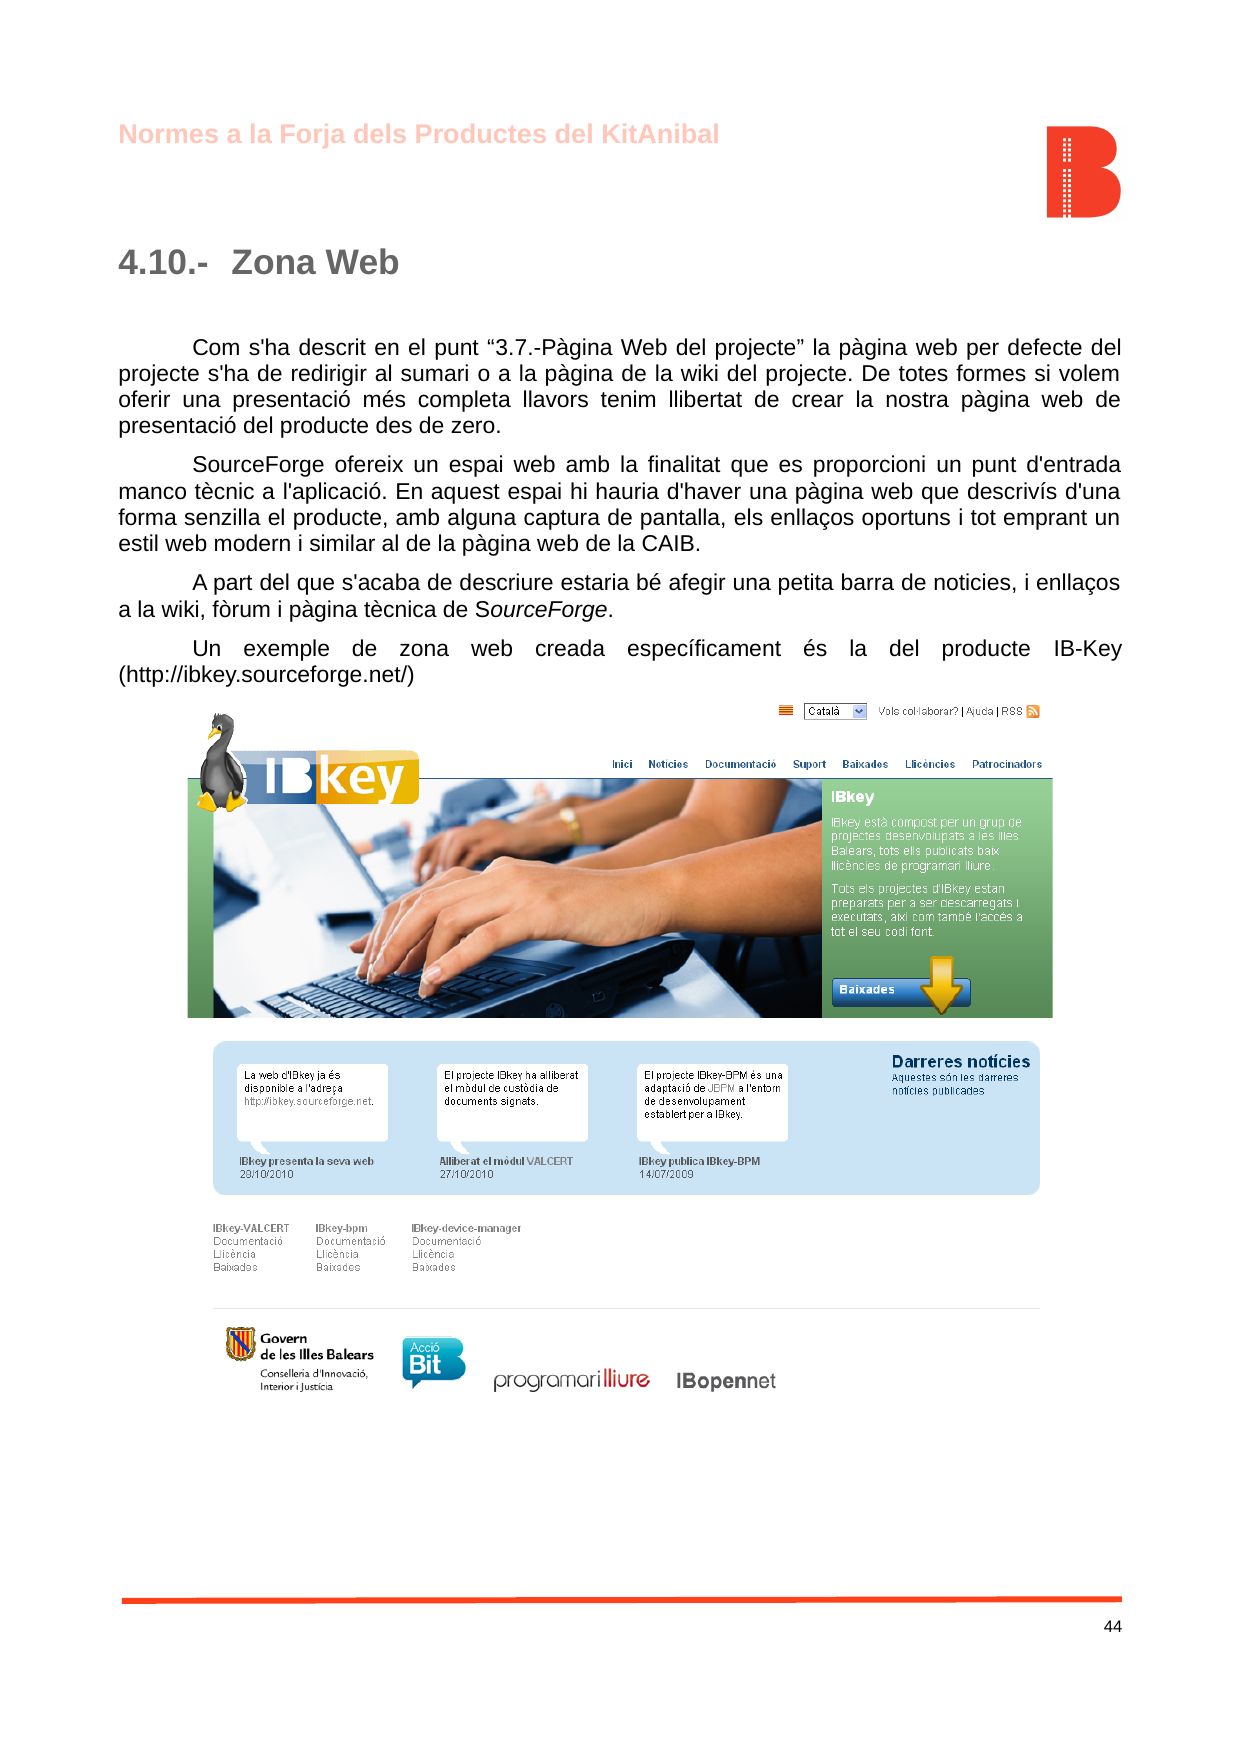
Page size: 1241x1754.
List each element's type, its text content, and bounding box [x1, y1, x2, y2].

text Un exemple de zona web creada específicament és la del producte IB-Key (http://ibkey.sourceforge.net/) [118, 634, 1122, 687]
text A part del que s'acaba de descriure estaria bé afegir una petita barra de noticies, i enllaços a la wiki, fòrum i pàgina tècnica de SourceForge. [118, 569, 1122, 622]
text Com s'ha descrit en el punt “3.7.-Pàgina Web del projecte” la pàgina web per defecte del projecte s'ha de redirigir al sumari o a la pàgina de la wiki del projecte. De totes formes si volem oferir una presentació més completa llavors tenim llibertat de crear la nostra pàgina web de presentació del producte des de zero. [118, 333, 1122, 439]
subtitle Zona Web [118, 241, 1122, 282]
picture [187, 699, 1053, 1409]
picture [1036, 124, 1130, 221]
text SourceForge ofereix un espai web amb la finalitat que es proporcioni un punt d'entrada manco tècnic a l'aplicació. En aquest espai hi hauria d'haver una pàgina web que descrivís d'una forma senzilla el producte, amb alguna captura de pantalla, els enllaços oportuns i tot emprant un estil web modern i similar al de la pàgina web de la CAIB. [118, 451, 1122, 557]
